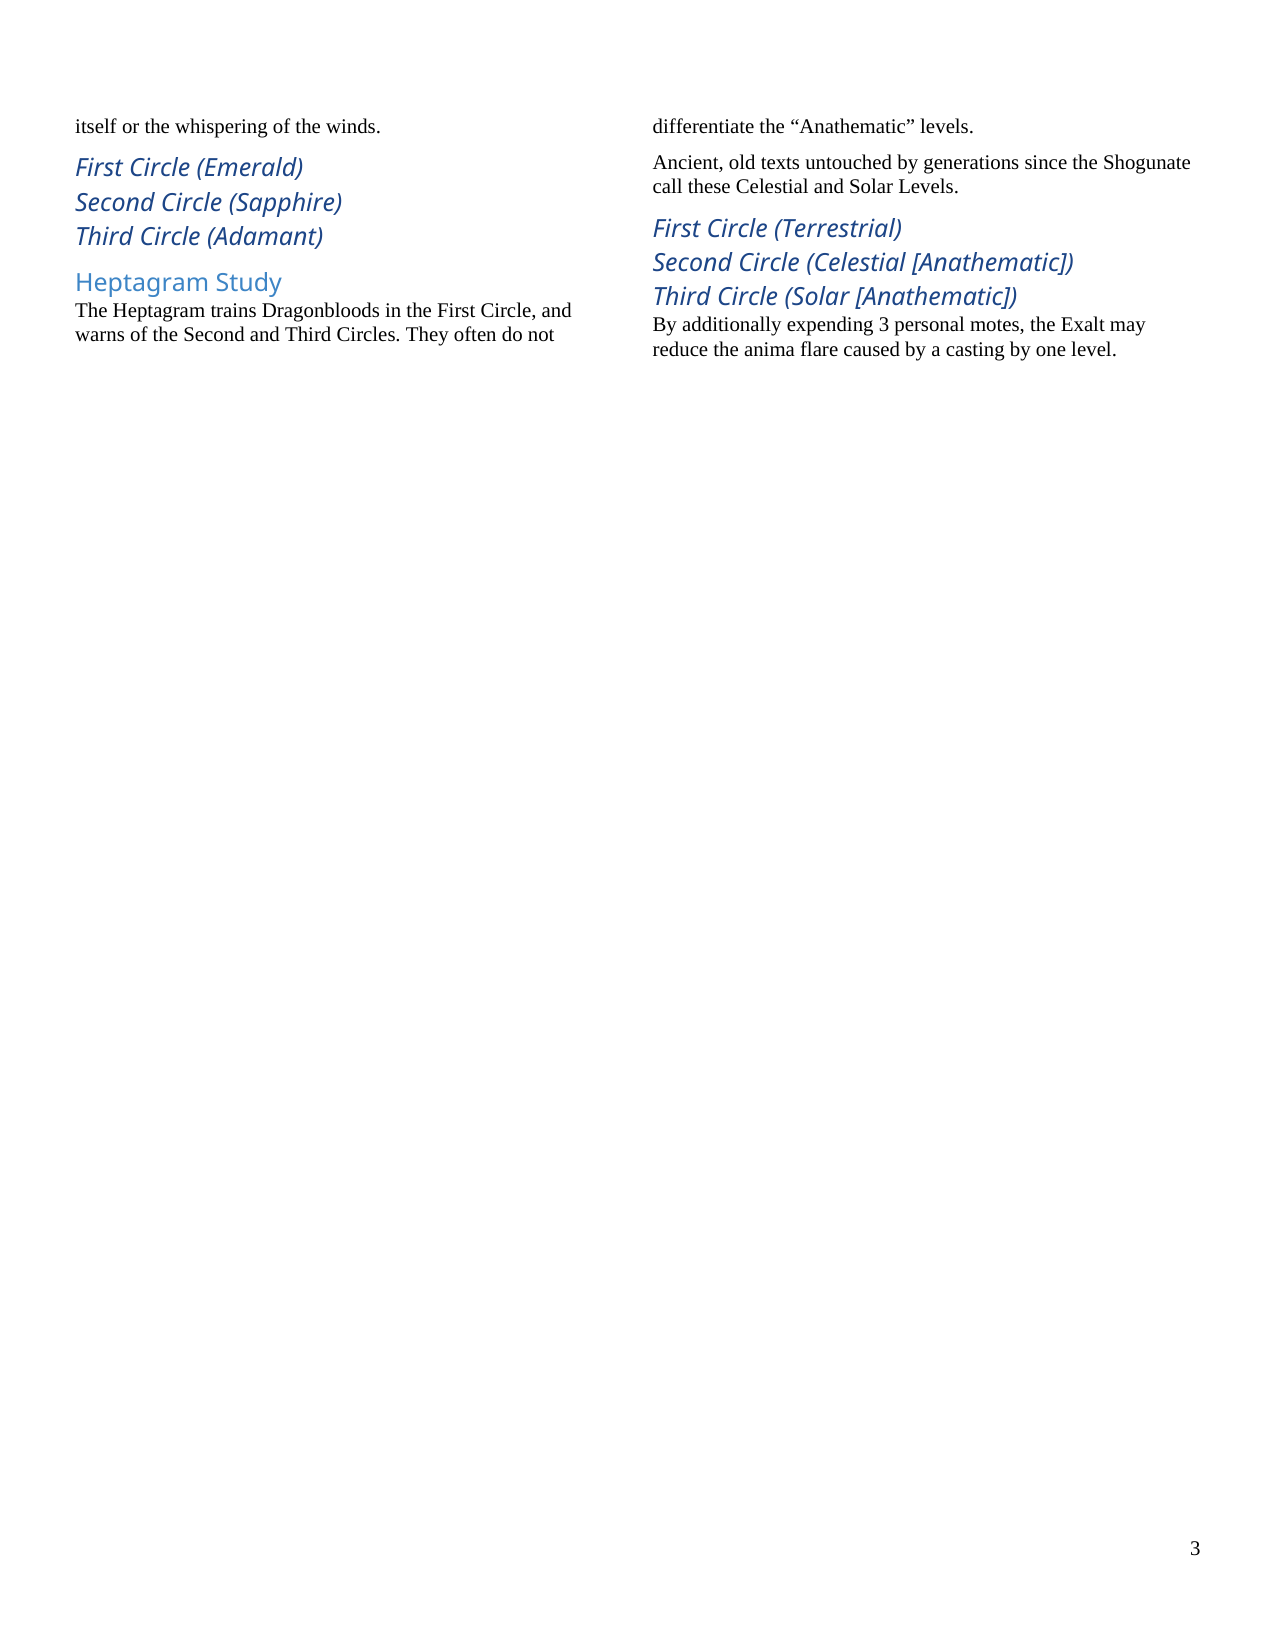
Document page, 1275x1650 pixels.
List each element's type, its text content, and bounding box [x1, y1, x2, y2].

subtitle Second Circle (Celestial [Anathematic]) [652, 244, 1200, 278]
subtitle Third Circle (Solar [Anathematic]) [652, 278, 1200, 312]
subtitle First Circle (Terrestrial) [652, 210, 1200, 244]
subtitle Third Circle (Adamant) [75, 218, 622, 252]
subtitle First Circle (Emerald) [75, 150, 622, 184]
subtitle Second Circle (Sapphire) [75, 184, 622, 218]
text Ancient, old texts untouched by generations since the Shogunate call these Celestial and Solar Levels. [652, 150, 1200, 198]
subtitle Heptagram Study [75, 264, 622, 298]
text The Heptagram trains Dragonbloods in the First Circle, and warns of the Second and Third Circles. They often do not [75, 298, 622, 346]
text differentiate the “Anathematic” levels. [652, 114, 1200, 138]
text By additionally expending 3 personal motes, the Exalt may reduce the anima flare caused by a casting by one level. [652, 312, 1200, 361]
text itself or the whispering of the winds. [75, 114, 622, 138]
